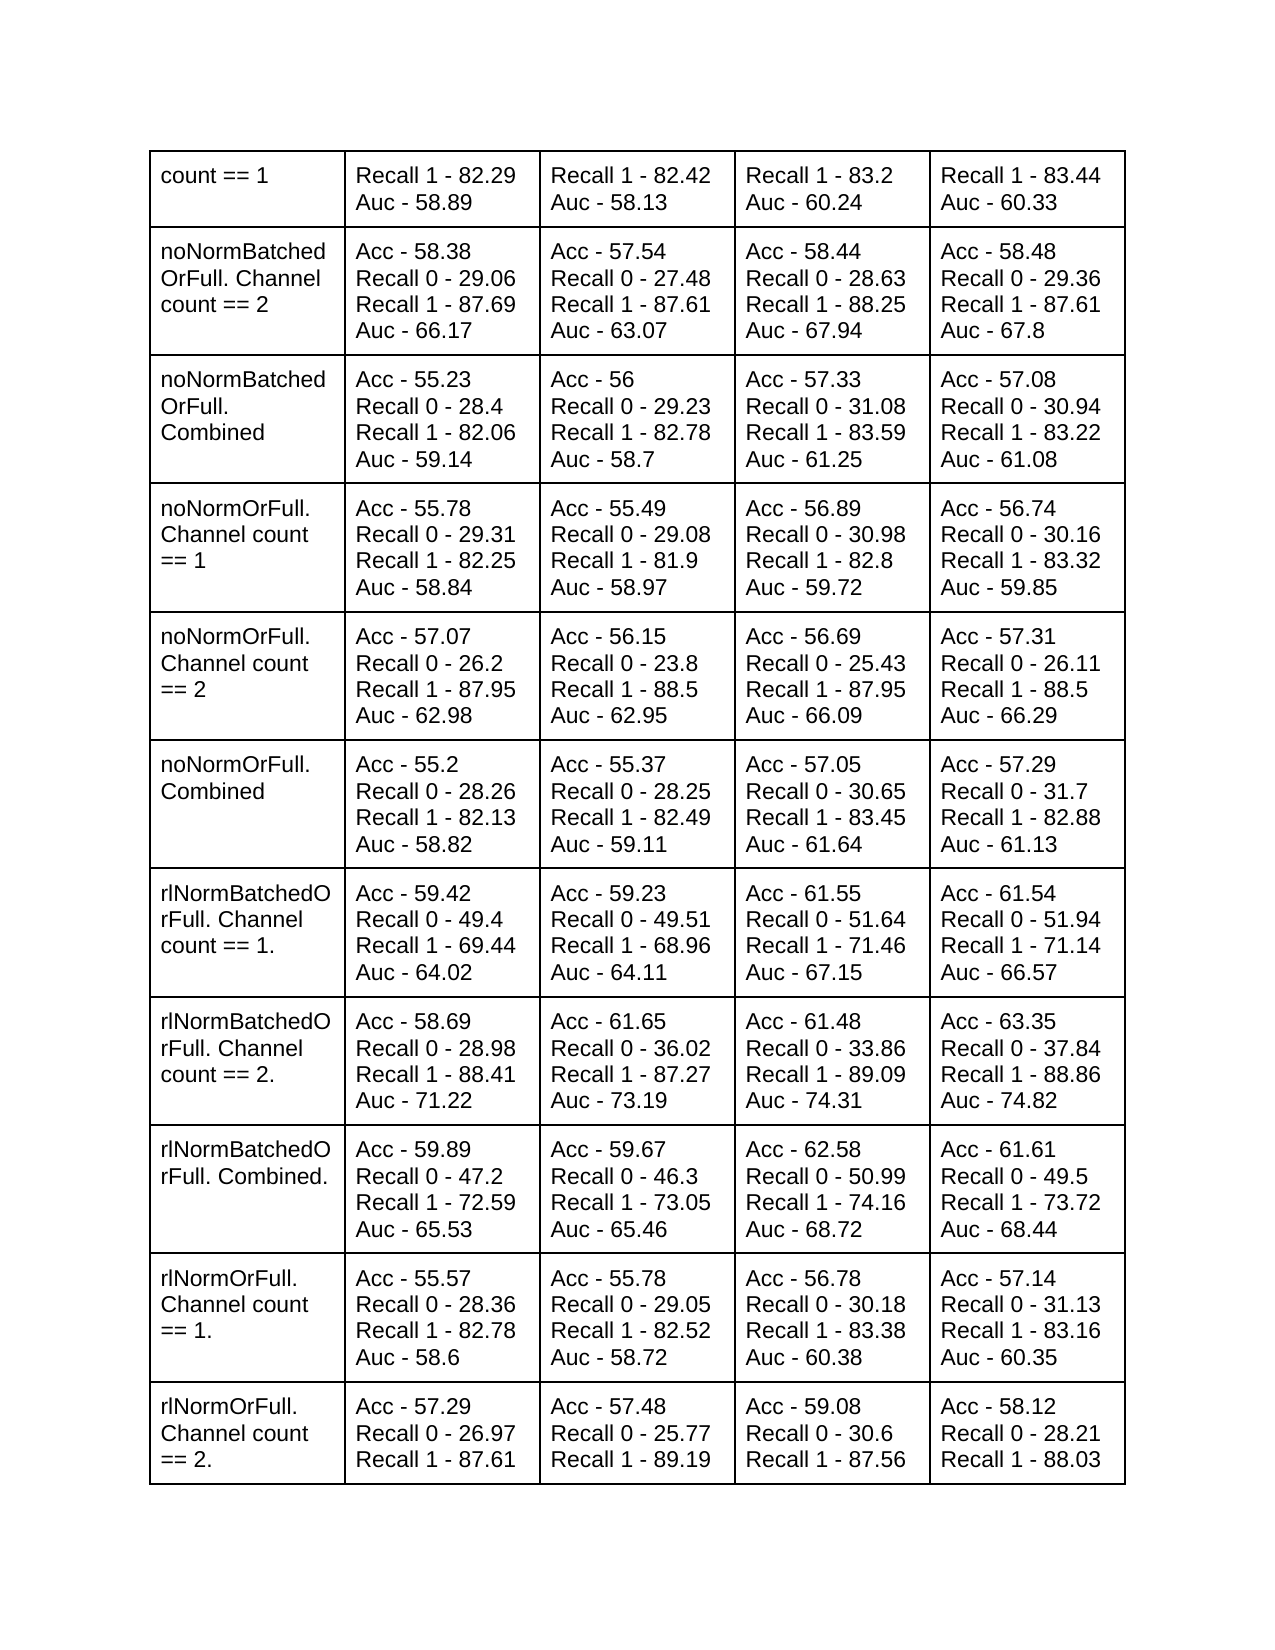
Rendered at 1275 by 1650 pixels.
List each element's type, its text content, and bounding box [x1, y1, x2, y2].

table_cell Acc - 56.78 Recall 0 - 30.18 Recall 1 - 83.38 Auc - 60.38 [736, 1254, 929, 1381]
table_cell Acc - 56 Recall 0 - 29.23 Recall 1 - 82.78 Auc - 58.7 [541, 356, 734, 482]
table_cell Acc - 55.78 Recall 0 - 29.05 Recall 1 - 82.52 Auc - 58.72 [541, 1254, 734, 1381]
table_cell rlNormBatchedOrFull. Channel count == 2. [151, 998, 344, 1124]
table_cell Acc - 61.55 Recall 0 - 51.64 Recall 1 - 71.46 Auc - 67.15 [736, 869, 929, 996]
table_cell Acc - 56.74 Recall 0 - 30.16 Recall 1 - 83.32 Auc - 59.85 [931, 484, 1124, 611]
table_cell Acc - 56.69 Recall 0 - 25.43 Recall 1 - 87.95 Auc - 66.09 [736, 613, 929, 739]
table_cell Acc - 57.08 Recall 0 - 30.94 Recall 1 - 83.22 Auc - 61.08 [931, 356, 1124, 482]
table_cell Acc - 58.38 Recall 0 - 29.06 Recall 1 - 87.69 Auc - 66.17 [346, 228, 539, 354]
table_cell Acc - 58.69 Recall 0 - 28.98 Recall 1 - 88.41 Auc - 71.22 [346, 998, 539, 1124]
table_cell noNormOrFull. Channel count == 2 [151, 613, 344, 739]
table_cell noNormOrFull. Combined [151, 741, 344, 867]
table_cell Acc - 58.44 Recall 0 - 28.63 Recall 1 - 88.25 Auc - 67.94 [736, 228, 929, 354]
table_cell rlNormBatchedOrFull. Combined. [151, 1126, 344, 1252]
table_cell Acc - 56.15 Recall 0 - 23.8 Recall 1 - 88.5 Auc - 62.95 [541, 613, 734, 739]
table_cell Acc - 59.08 Recall 0 - 30.6 Recall 1 - 87.56 [736, 1383, 929, 1483]
table_cell rlNormBatchedOrFull. Channel count == 1. [151, 869, 344, 996]
table_cell noNormOrFull. Channel count == 1 [151, 484, 344, 611]
table_cell Acc - 59.89 Recall 0 - 47.2 Recall 1 - 72.59 Auc - 65.53 [346, 1126, 539, 1252]
table_cell Acc - 55.23 Recall 0 - 28.4 Recall 1 - 82.06 Auc - 59.14 [346, 356, 539, 482]
table_cell Acc - 55.57 Recall 0 - 28.36 Recall 1 - 82.78 Auc - 58.6 [346, 1254, 539, 1381]
table_cell Acc - 56.89 Recall 0 - 30.98 Recall 1 - 82.8 Auc - 59.72 [736, 484, 929, 611]
table_cell Recall 1 - 83.44 Auc - 60.33 [931, 152, 1124, 226]
table_cell Acc - 55.49 Recall 0 - 29.08 Recall 1 - 81.9 Auc - 58.97 [541, 484, 734, 611]
table_cell Acc - 55.2 Recall 0 - 28.26 Recall 1 - 82.13 Auc - 58.82 [346, 741, 539, 867]
table_cell Acc - 57.31 Recall 0 - 26.11 Recall 1 - 88.5 Auc - 66.29 [931, 613, 1124, 739]
table_cell Recall 1 - 82.29 Auc - 58.89 [346, 152, 539, 226]
table_cell Recall 1 - 83.2 Auc - 60.24 [736, 152, 929, 226]
table_cell Acc - 61.54 Recall 0 - 51.94 Recall 1 - 71.14 Auc - 66.57 [931, 869, 1124, 996]
table_cell Acc - 58.12 Recall 0 - 28.21 Recall 1 - 88.03 [931, 1383, 1124, 1483]
table_cell noNormBatchedOrFull. Combined [151, 356, 344, 482]
table_cell Acc - 55.78 Recall 0 - 29.31 Recall 1 - 82.25 Auc - 58.84 [346, 484, 539, 611]
table_cell Acc - 57.07 Recall 0 - 26.2 Recall 1 - 87.95 Auc - 62.98 [346, 613, 539, 739]
table_cell Acc - 57.48 Recall 0 - 25.77 Recall 1 - 89.19 [541, 1383, 734, 1483]
table_cell Acc - 59.42 Recall 0 - 49.4 Recall 1 - 69.44 Auc - 64.02 [346, 869, 539, 996]
table_cell Acc - 63.35 Recall 0 - 37.84 Recall 1 - 88.86 Auc - 74.82 [931, 998, 1124, 1124]
table_cell Acc - 62.58 Recall 0 - 50.99 Recall 1 - 74.16 Auc - 68.72 [736, 1126, 929, 1252]
table_cell Acc - 59.23 Recall 0 - 49.51 Recall 1 - 68.96 Auc - 64.11 [541, 869, 734, 996]
table_cell Recall 1 - 82.42 Auc - 58.13 [541, 152, 734, 226]
table_cell Acc - 57.05 Recall 0 - 30.65 Recall 1 - 83.45 Auc - 61.64 [736, 741, 929, 867]
table_cell Acc - 57.33 Recall 0 - 31.08 Recall 1 - 83.59 Auc - 61.25 [736, 356, 929, 482]
table_cell Acc - 61.65 Recall 0 - 36.02 Recall 1 - 87.27 Auc - 73.19 [541, 998, 734, 1124]
table_cell rlNormOrFull. Channel count == 1. [151, 1254, 344, 1381]
table_cell Acc - 61.61 Recall 0 - 49.5 Recall 1 - 73.72 Auc - 68.44 [931, 1126, 1124, 1252]
table_cell Acc - 58.48 Recall 0 - 29.36 Recall 1 - 87.61 Auc - 67.8 [931, 228, 1124, 354]
table_cell Acc - 57.29 Recall 0 - 26.97 Recall 1 - 87.61 [346, 1383, 539, 1483]
table_cell Acc - 61.48 Recall 0 - 33.86 Recall 1 - 89.09 Auc - 74.31 [736, 998, 929, 1124]
table_cell Acc - 57.14 Recall 0 - 31.13 Recall 1 - 83.16 Auc - 60.35 [931, 1254, 1124, 1381]
table_cell Acc - 57.29 Recall 0 - 31.7 Recall 1 - 82.88 Auc - 61.13 [931, 741, 1124, 867]
table_cell Acc - 55.37 Recall 0 - 28.25 Recall 1 - 82.49 Auc - 59.11 [541, 741, 734, 867]
table_cell count == 1 [151, 152, 344, 226]
table_cell Acc - 57.54 Recall 0 - 27.48 Recall 1 - 87.61 Auc - 63.07 [541, 228, 734, 354]
table_cell noNormBatchedOrFull. Channel count == 2 [151, 228, 344, 354]
table_cell rlNormOrFull. Channel count == 2. [151, 1383, 344, 1483]
table_cell Acc - 59.67 Recall 0 - 46.3 Recall 1 - 73.05 Auc - 65.46 [541, 1126, 734, 1252]
